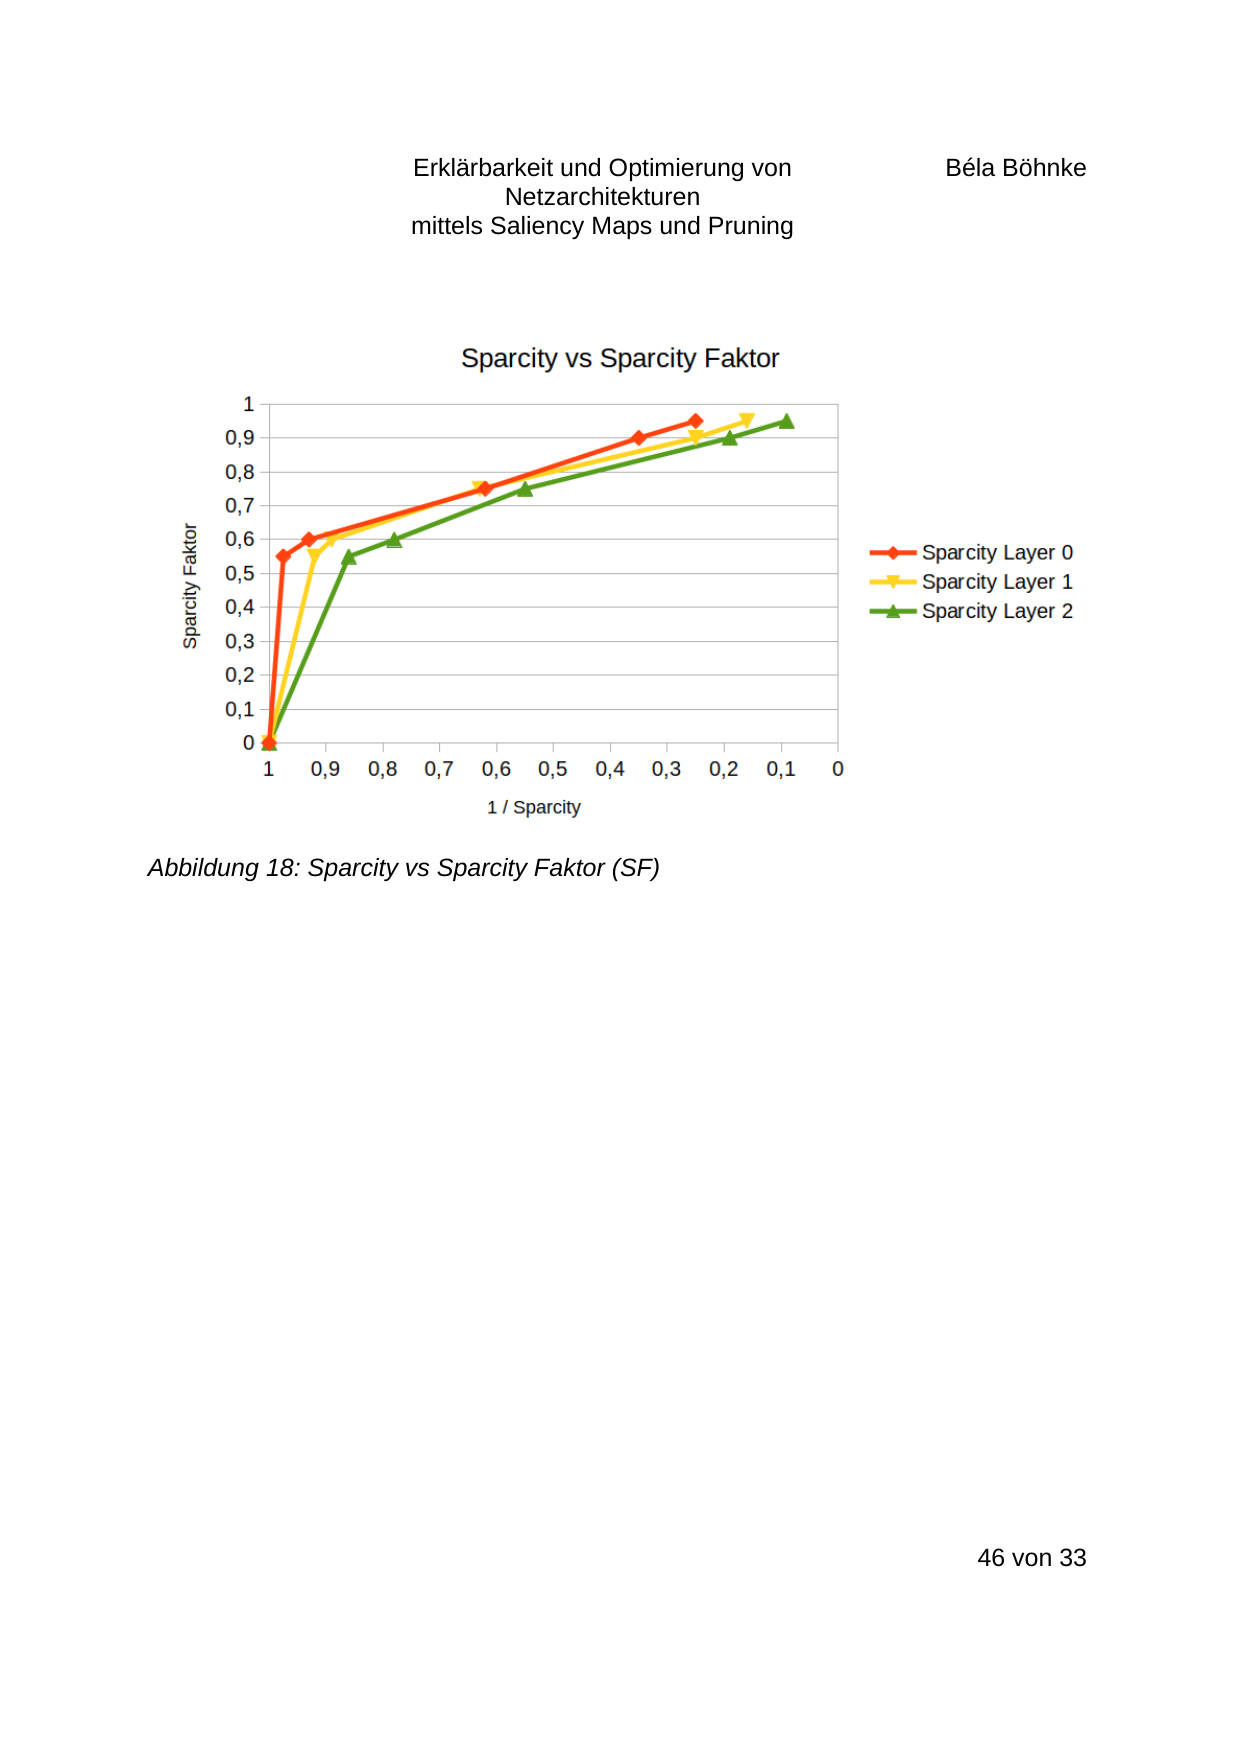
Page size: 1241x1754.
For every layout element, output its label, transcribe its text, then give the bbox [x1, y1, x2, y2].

picture [147, 316, 1093, 848]
text Abbildung 18: Sparcity vs Sparcity Faktor (SF) [148, 848, 1092, 882]
